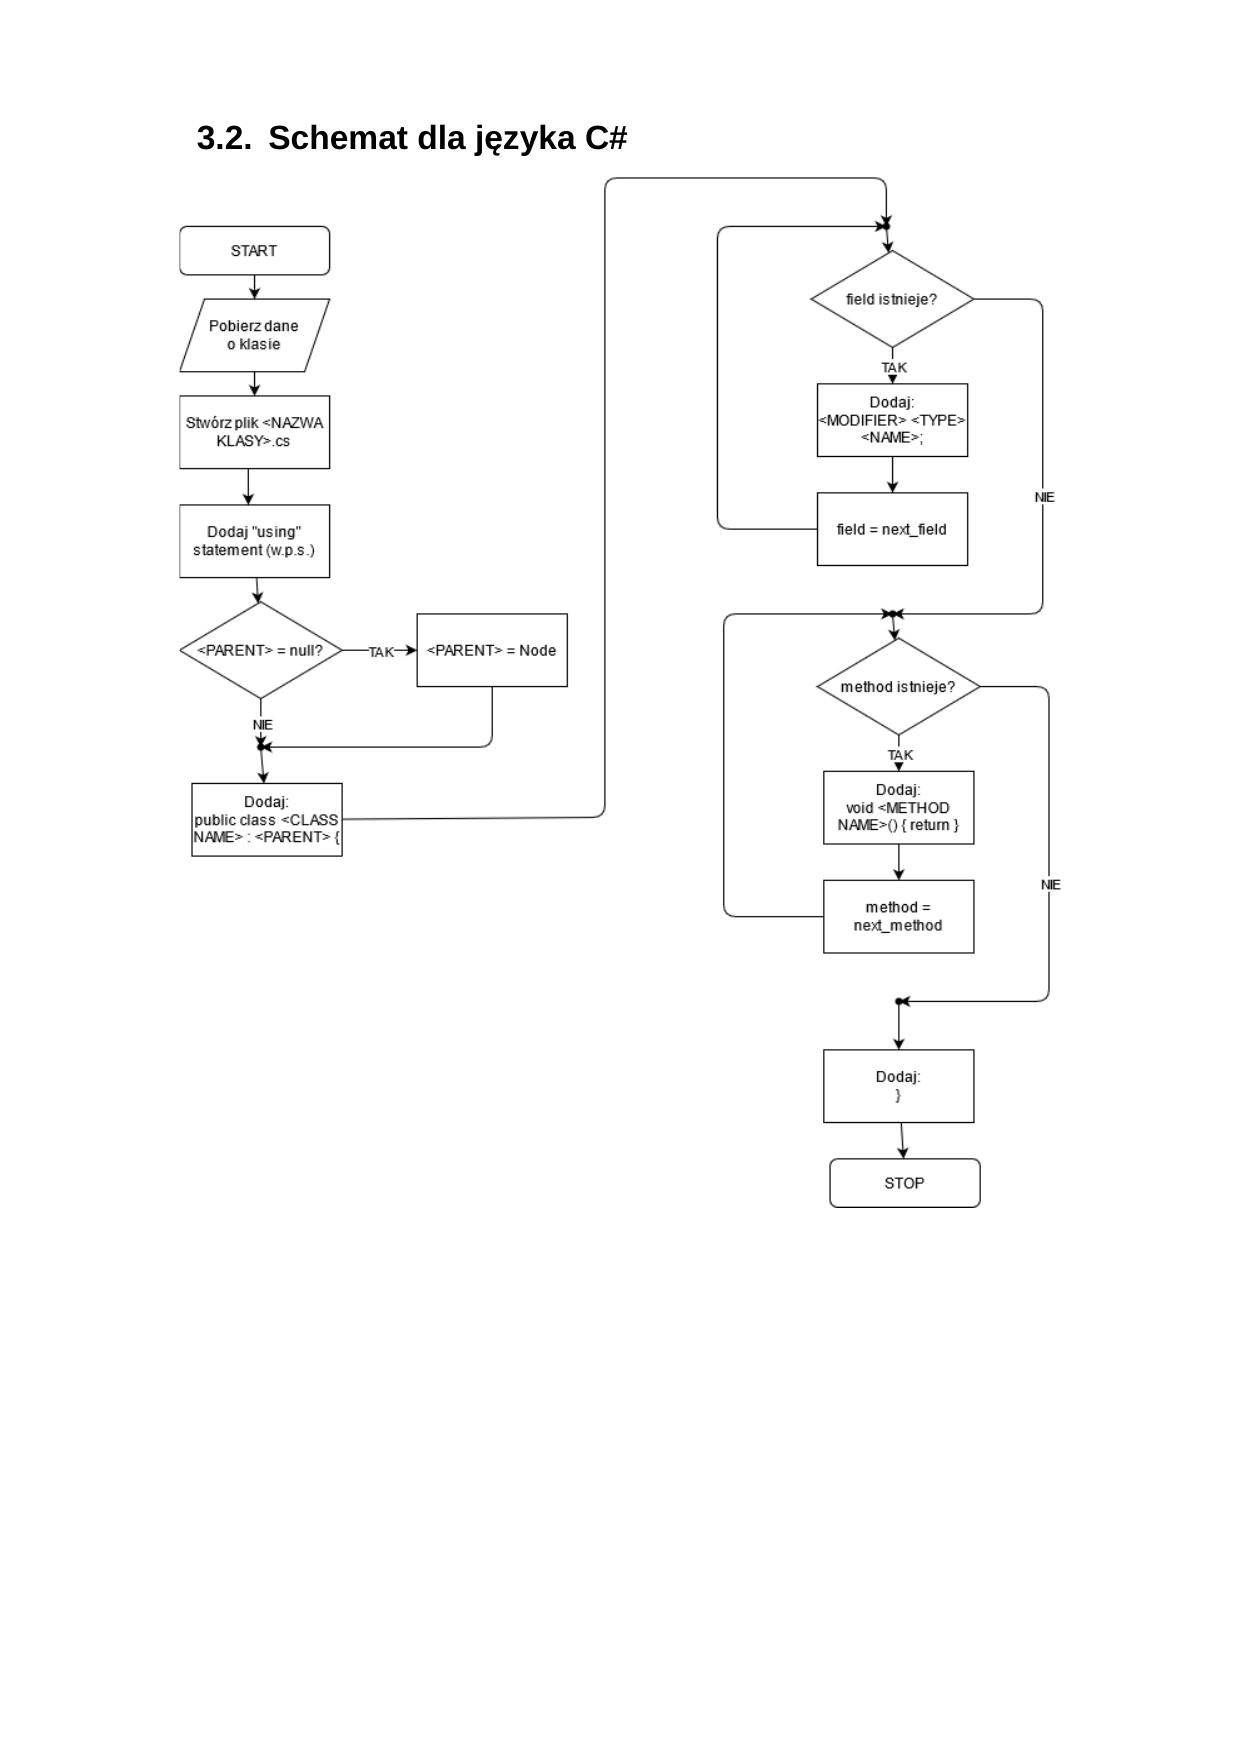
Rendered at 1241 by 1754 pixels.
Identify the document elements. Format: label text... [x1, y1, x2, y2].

picture [179, 169, 1061, 1208]
subtitle Schemat dla języka C# [197, 118, 1122, 157]
